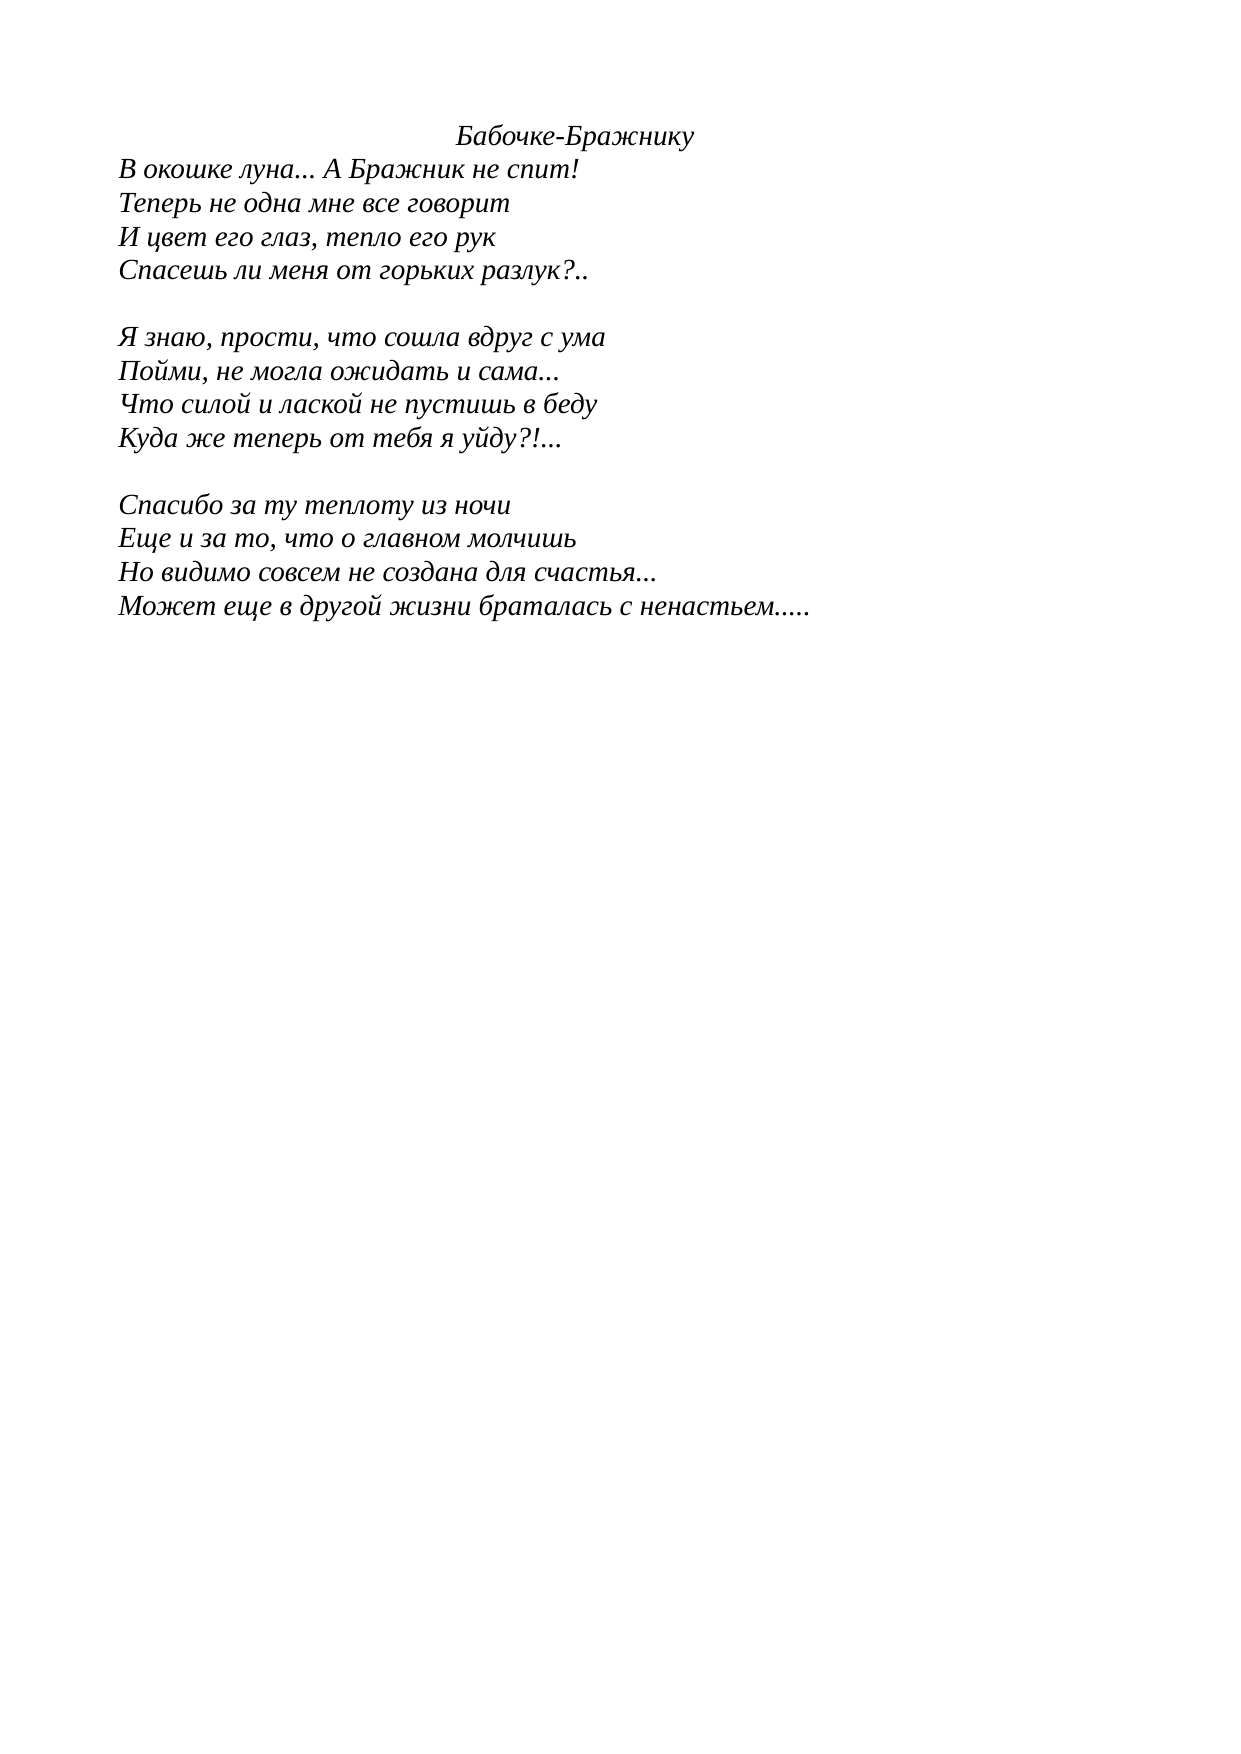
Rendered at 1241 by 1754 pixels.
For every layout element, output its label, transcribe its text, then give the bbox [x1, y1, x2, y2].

text Пойми, не могла ожидать и сама... Что силой и лаской не пустишь в беду Куда же теперь от тебя я уйду?!... Спасибо за ту теплоту из ночи Еще и за то, что о главном молчишь Но видимо совсем не создана для счастья... Может еще в другой жизни браталась с ненастьем..... [118, 353, 1122, 621]
text Бабочке-Бражнику В окошке луна... А Бражник не спит! Теперь не одна мне все говорит И цвет его глаз, тепло его рук [118, 118, 1122, 252]
text Спасешь ли меня от горьких разлук?.. Я знаю, прости, что сошла вдруг с ума [118, 252, 1122, 353]
